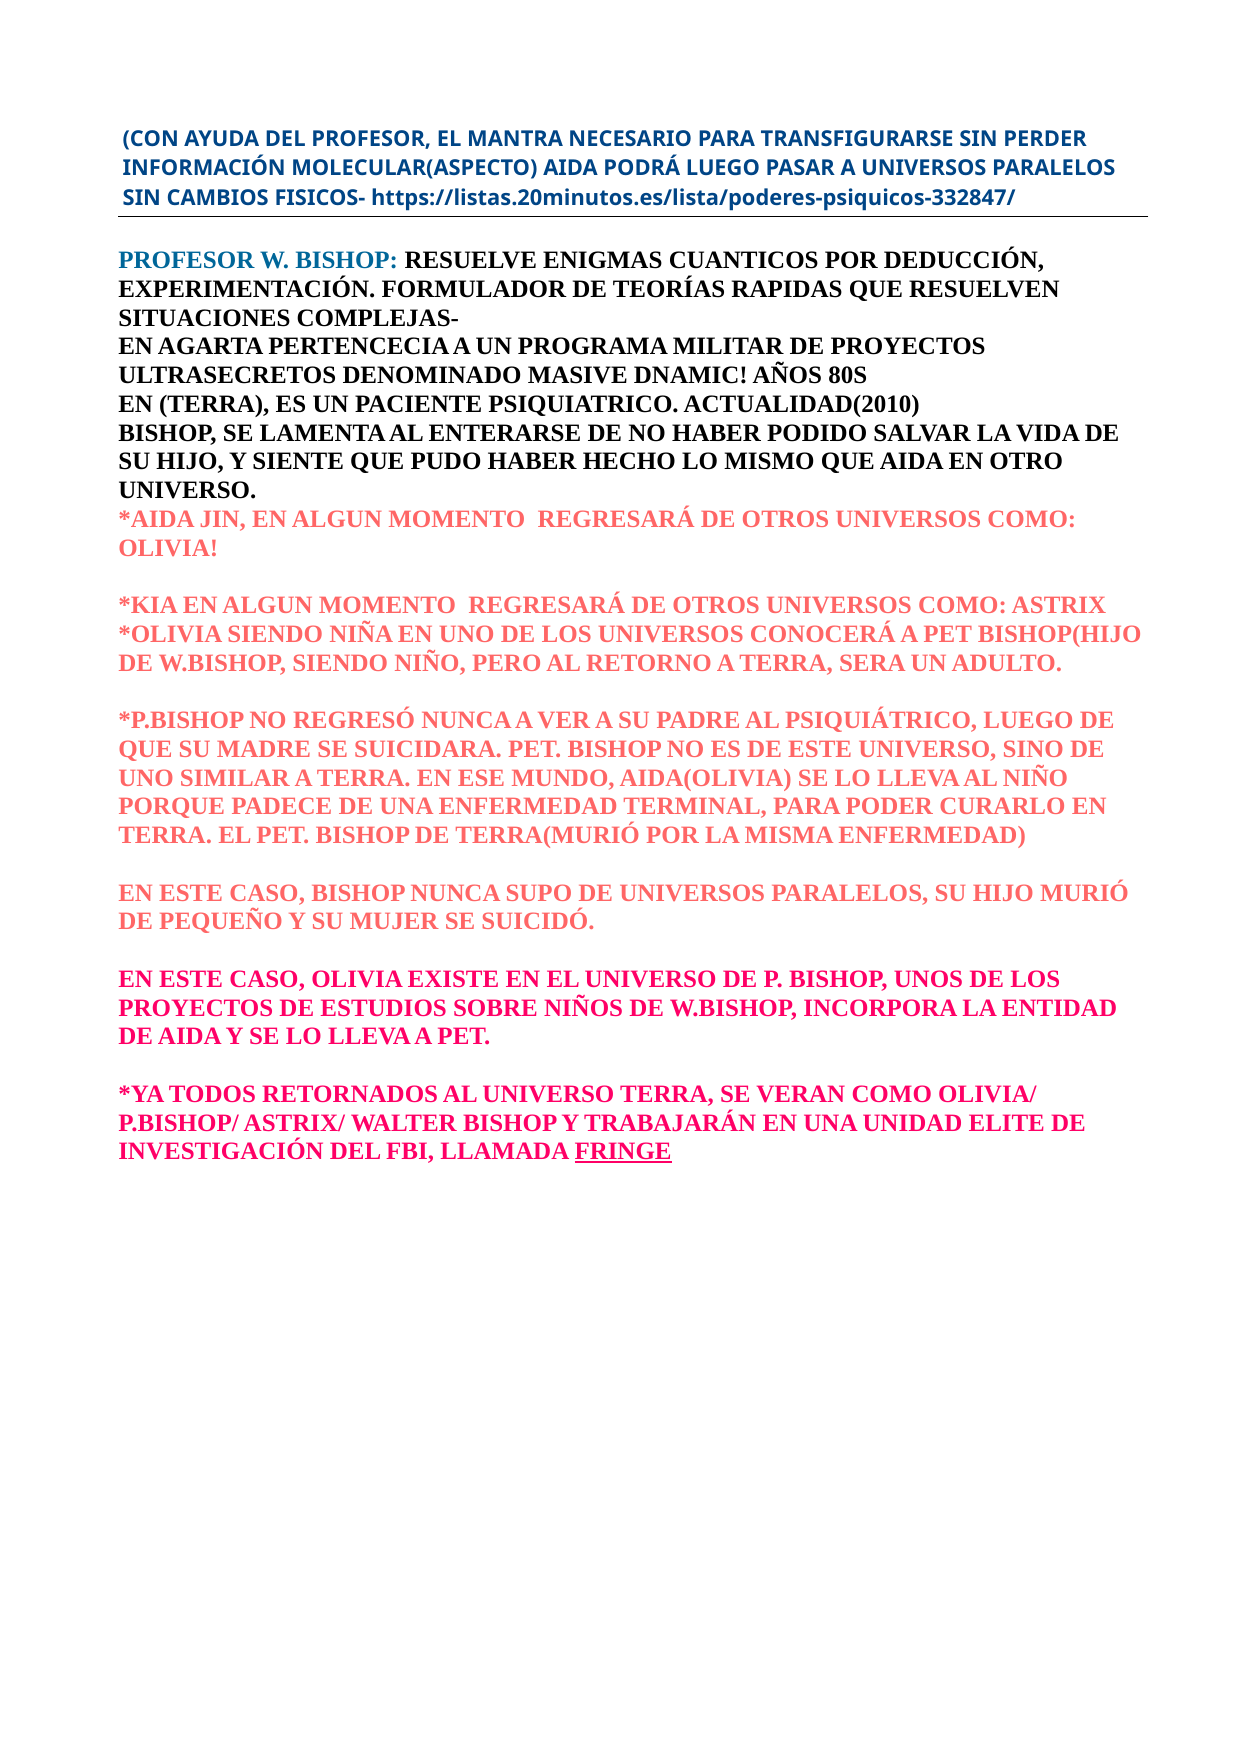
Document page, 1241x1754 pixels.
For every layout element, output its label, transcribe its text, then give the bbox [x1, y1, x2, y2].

text *KIA EN ALGUN MOMENTO REGRESARÁ DE OTROS UNIVERSOS COMO: ASTRIX [118, 590, 1148, 619]
text OLIVIA! [118, 533, 1148, 561]
text EN ESTE CASO, OLIVIA EXISTE EN EL UNIVERSO DE P. BISHOP, UNOS DE LOS PROYECTOS DE ESTUDIOS SOBRE NIÑOS DE W.BISHOP, INCORPORA LA ENTIDAD DE AIDA Y SE LO LLEVA A PET. [118, 964, 1148, 1050]
text EN AGARTA PERTENCECIA A UN PROGRAMA MILITAR DE PROYECTOS ULTRASECRETOS DENOMINADO MASIVE DNAMIC! AÑOS 80S [118, 331, 1148, 389]
text EN (TERRA), ES UN PACIENTE PSIQUIATRICO. ACTUALIDAD(2010) [118, 389, 1148, 418]
text PROFESOR W. BISHOP: RESUELVE ENIGMAS CUANTICOS POR DEDUCCIÓN, EXPERIMENTACIÓN. FORMULADOR DE TEORÍAS RAPIDAS QUE RESUELVEN SITUACIONES COMPLEJAS- [118, 245, 1148, 331]
text EN ESTE CASO, BISHOP NUNCA SUPO DE UNIVERSOS PARALELOS, SU HIJO MURIÓ DE PEQUEÑO Y SU MUJER SE SUICIDÓ. [118, 878, 1148, 935]
text BISHOP, SE LAMENTA AL ENTERARSE DE NO HABER PODIDO SALVAR LA VIDA DE SU HIJO, Y SIENTE QUE PUDO HABER HECHO LO MISMO QUE AIDA EN OTRO UNIVERSO. [118, 418, 1148, 504]
text *P.BISHOP NO REGRESÓ NUNCA A VER A SU PADRE AL PSIQUIÁTRICO, LUEGO DE QUE SU MADRE SE SUICIDARA. PET. BISHOP NO ES DE ESTE UNIVERSO, SINO DE UNO SIMILAR A TERRA. EN ESE MUNDO, AIDA(OLIVIA) SE LO LLEVA AL NIÑO PORQUE PADECE DE UNA ENFERMEDAD TERMINAL, PARA PODER CURARLO EN TERRA. EL PET. BISHOP DE TERRA(MURIÓ POR LA MISMA ENFERMEDAD) [118, 705, 1148, 849]
text *AIDA JIN, EN ALGUN MOMENTO REGRESARÁ DE OTROS UNIVERSOS COMO: [118, 504, 1148, 533]
text *YA TODOS RETORNADOS AL UNIVERSO TERRA, SE VERAN COMO OLIVIA/ P.BISHOP/ ASTRIX/ WALTER BISHOP Y TRABAJARÁN EN UNA UNIDAD ELITE DE INVESTIGACIÓN DEL FBI, LLAMADA FRINGE [118, 1079, 1148, 1165]
text *OLIVIA SIENDO NIÑA EN UNO DE LOS UNIVERSOS CONOCERÁ A PET BISHOP(HIJO DE W.BISHOP, SIENDO NIÑO, PERO AL RETORNO A TERRA, SERA UN ADULTO. [118, 619, 1148, 676]
text (CON AYUDA DEL PROFESOR, EL MANTRA NECESARIO PARA TRANSFIGURARSE SIN PERDER INFORMACIÓN MOLECULAR(ASPECTO) AIDA PODRÁ LUEGO PASAR A UNIVERSOS PARALELOS SIN CAMBIOS FISICOS- https://listas.20minutos.es/lista/poderes-psiquicos-332847/ [118, 118, 1148, 216]
